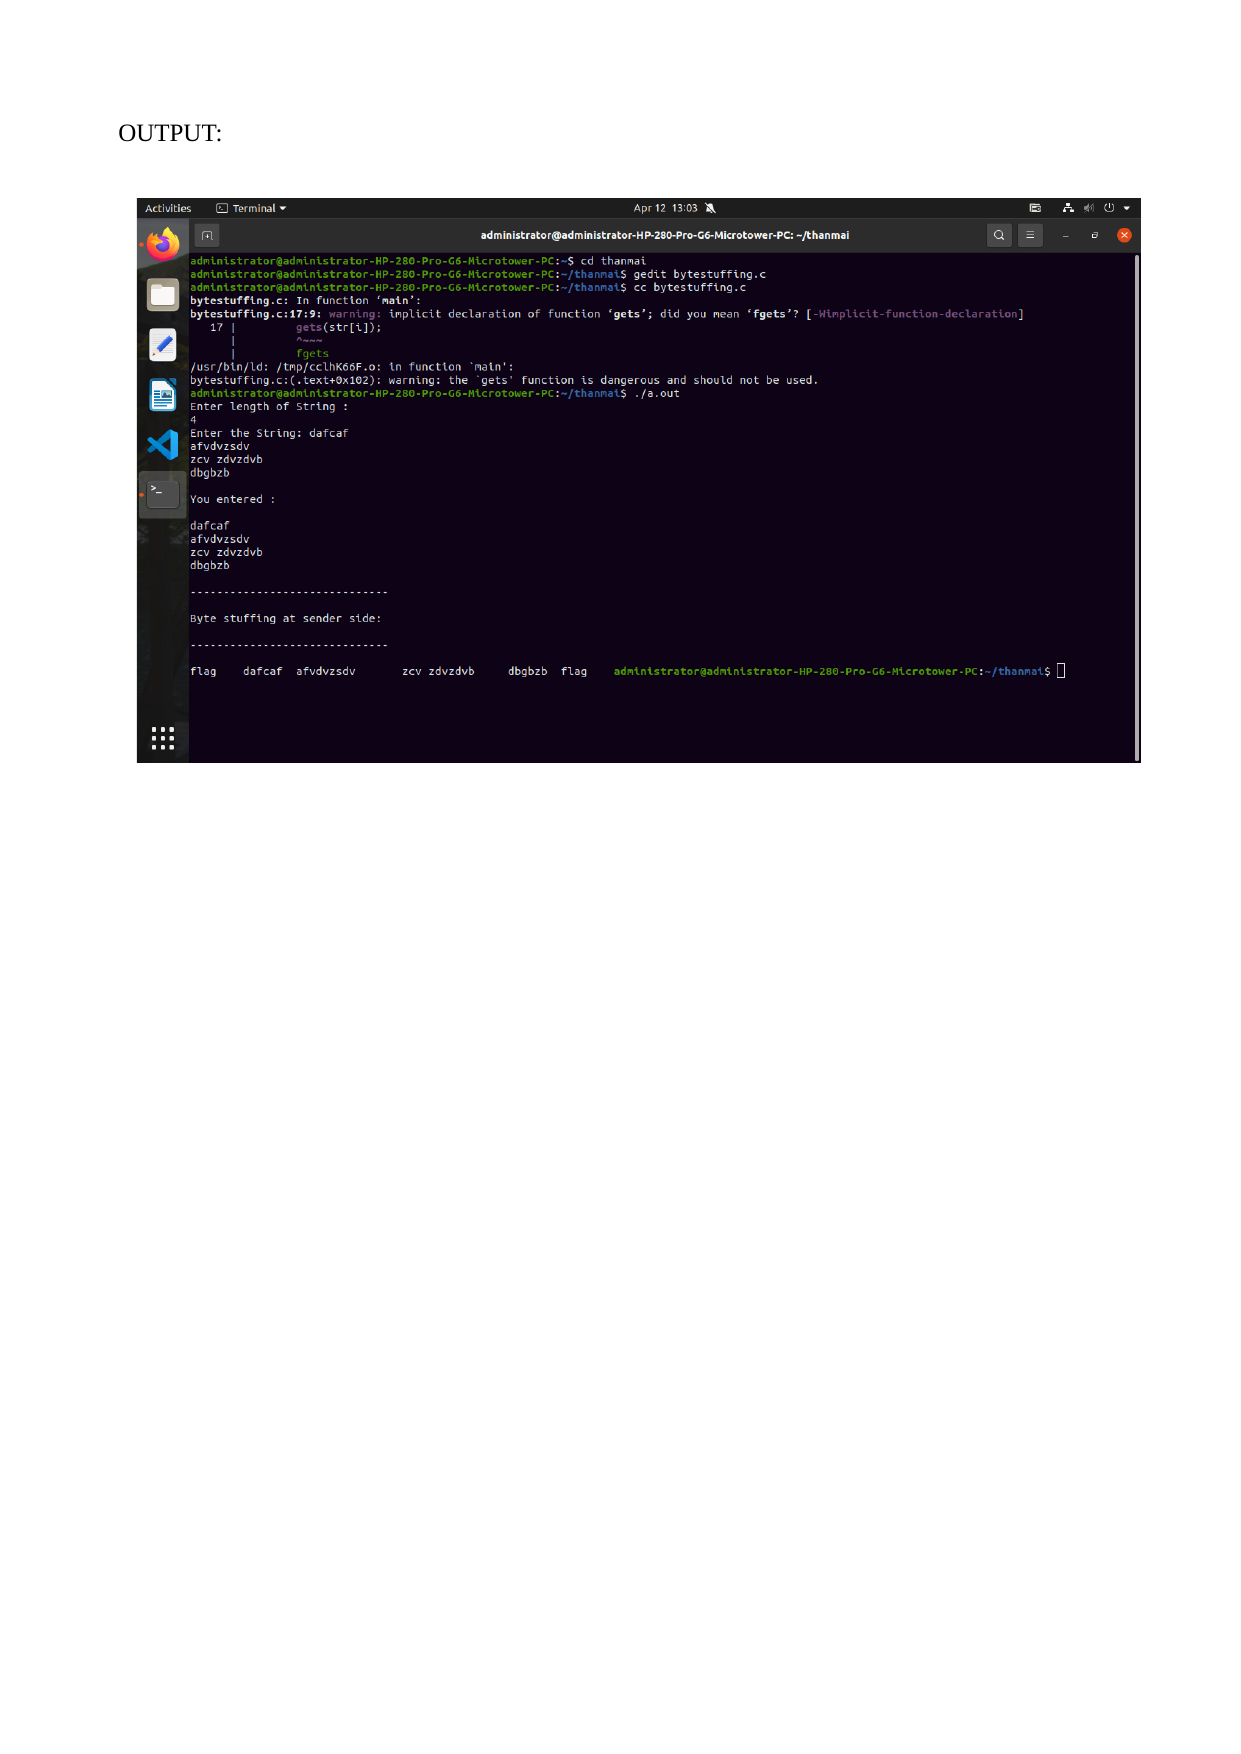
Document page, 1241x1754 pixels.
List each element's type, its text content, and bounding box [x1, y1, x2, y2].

picture [136, 198, 1141, 763]
text OUTPUT: [118, 118, 1122, 147]
